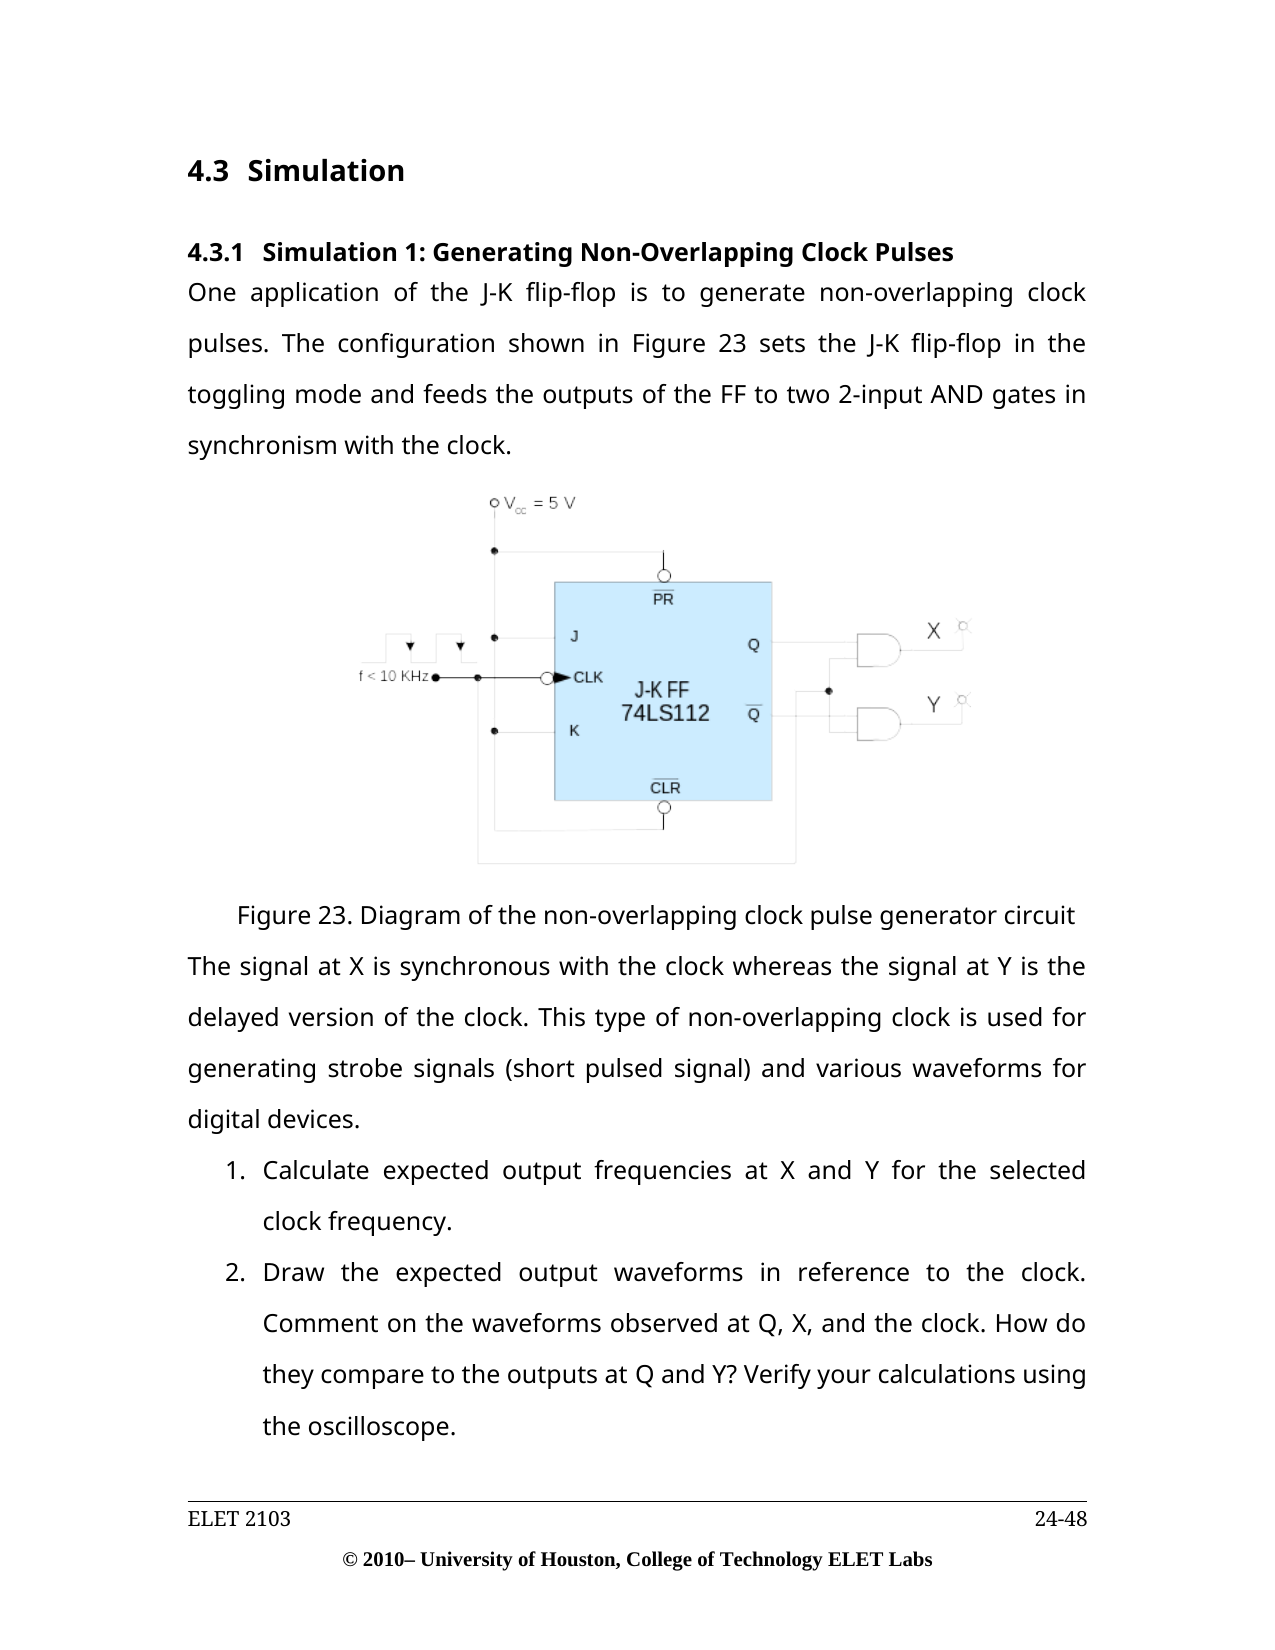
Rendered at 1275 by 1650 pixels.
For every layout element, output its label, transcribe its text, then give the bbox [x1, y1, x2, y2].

list Draw the expected output waveforms in reference to the clock. Comment on the waveforms observed at Q, X, and the clock. How do they compare to the outputs at Q and Y? Verify your calculations using the oscilloscope. [225, 1255, 1087, 1442]
text The signal at X is synchronous with the clock whereas the signal at Y is the delayed version of the clock. This type of non-overlapping clock is used for generating strobe signals (short pulsed signal) and various waveforms for digital devices. [187, 949, 1087, 1136]
subtitle Simulation 1: Generating Non-Overlapping Clock Pulses [187, 234, 1087, 268]
subtitle Simulation [187, 150, 1087, 190]
text One application of the J-K flip-flop is to generate non-overlapping clock pulses. The configuration shown in Figure 23 sets the J-K flip-flop in the toggling mode and feeds the outputs of the FF to two 2-input AND gates in synchronism with the clock. [187, 275, 1087, 462]
text Figure 23. Diagram of the non-overlapping clock pulse generator circuit [225, 898, 1087, 932]
list Calculate expected output frequencies at X and Y for the selected clock frequency. [225, 1153, 1087, 1238]
